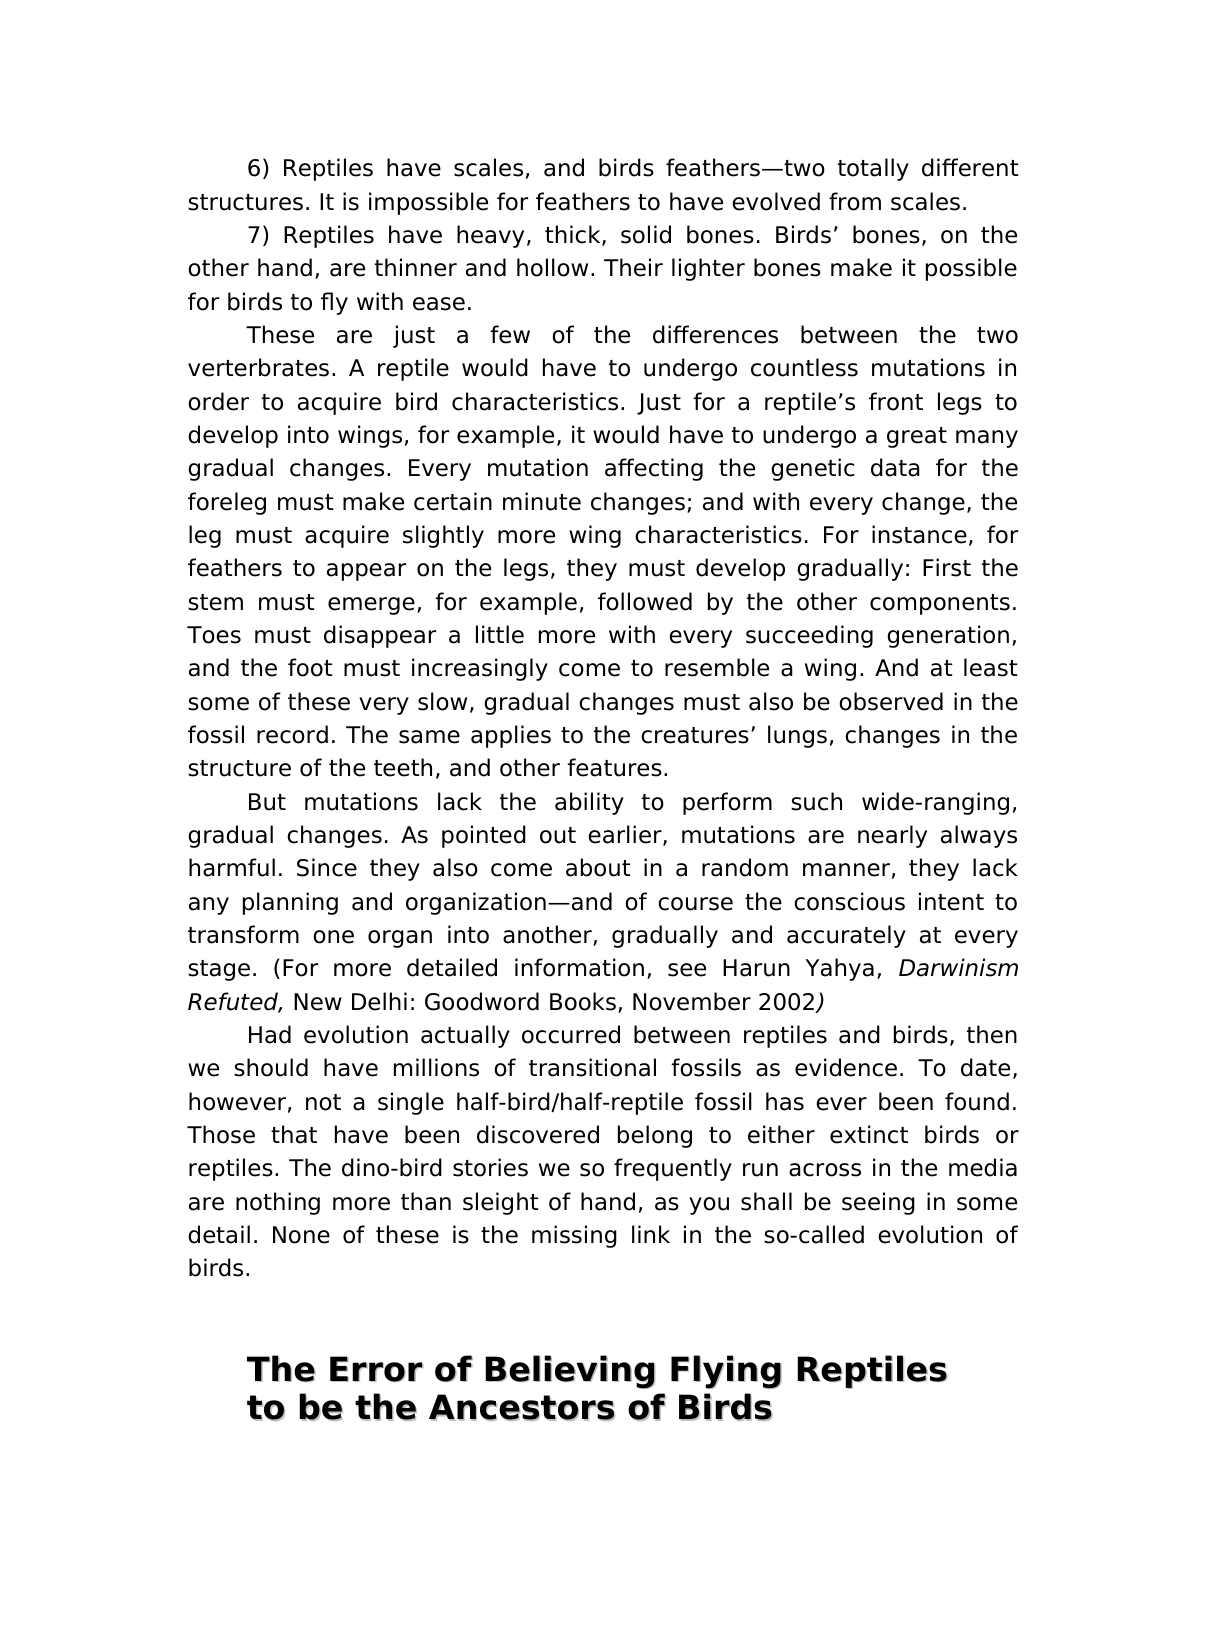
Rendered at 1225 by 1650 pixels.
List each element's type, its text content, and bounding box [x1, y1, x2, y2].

text But mutations lack the ability to perform such wide-ranging, gradual changes. As pointed out earlier, mutations are nearly always harmful. Since they also come about in a random manner, they lack any planning and organization—and of course the conscious intent to transform one organ into another, gradually and accurately at every stage. (For more detailed information, see Harun Yahya, Darwinism Refuted, New Delhi: Goodword Books, November 2002) [187, 783, 1020, 1017]
text Had evolution actually occurred between reptiles and birds, then we should have millions of transitional fossils as evidence. To date, however, not a single half-bird/half-reptile fossil has ever been found. Those that have been discovered belong to either extinct birds or reptiles. The dino-bird stories we so frequently run across in the media are nothing more than sleight of hand, as you shall be seeing in some detail. None of these is the missing link in the so-called evolution of birds. [187, 1017, 1020, 1283]
text These are just a few of the differences between the two verterbrates. A reptile would have to undergo countless mutations in order to acquire bird characteristics. Just for a reptile’s front legs to develop into wings, for example, it would have to undergo a great many gradual changes. Every mutation affecting the genetic data for the foreleg must make certain minute changes; and with every change, the leg must acquire slightly more wing characteristics. For instance, for feathers to appear on the legs, they must develop gradually: First the stem must emerge, for example, followed by the other components. Toes must disappear a little more with every succeeding generation, and the foot must increasingly come to resemble a wing. And at least some of these very slow, gradual changes must also be observed in the fossil record. The same applies to the creatures’ lungs, changes in the structure of the teeth, and other features. [187, 317, 1020, 783]
text to be the Ancestors of Birds [187, 1389, 1020, 1428]
text 7) Reptiles have heavy, thick, solid bones. Birds’ bones, on the other hand, are thinner and hollow. Their lighter bones make it possible for birds to fly with ease. [187, 217, 1020, 317]
text 6) Reptiles have scales, and birds feathers—two totally different structures. It is impossible for feathers to have evolved from scales. [187, 150, 1020, 217]
text The Error of Believing Flying Reptiles [187, 1350, 1020, 1389]
